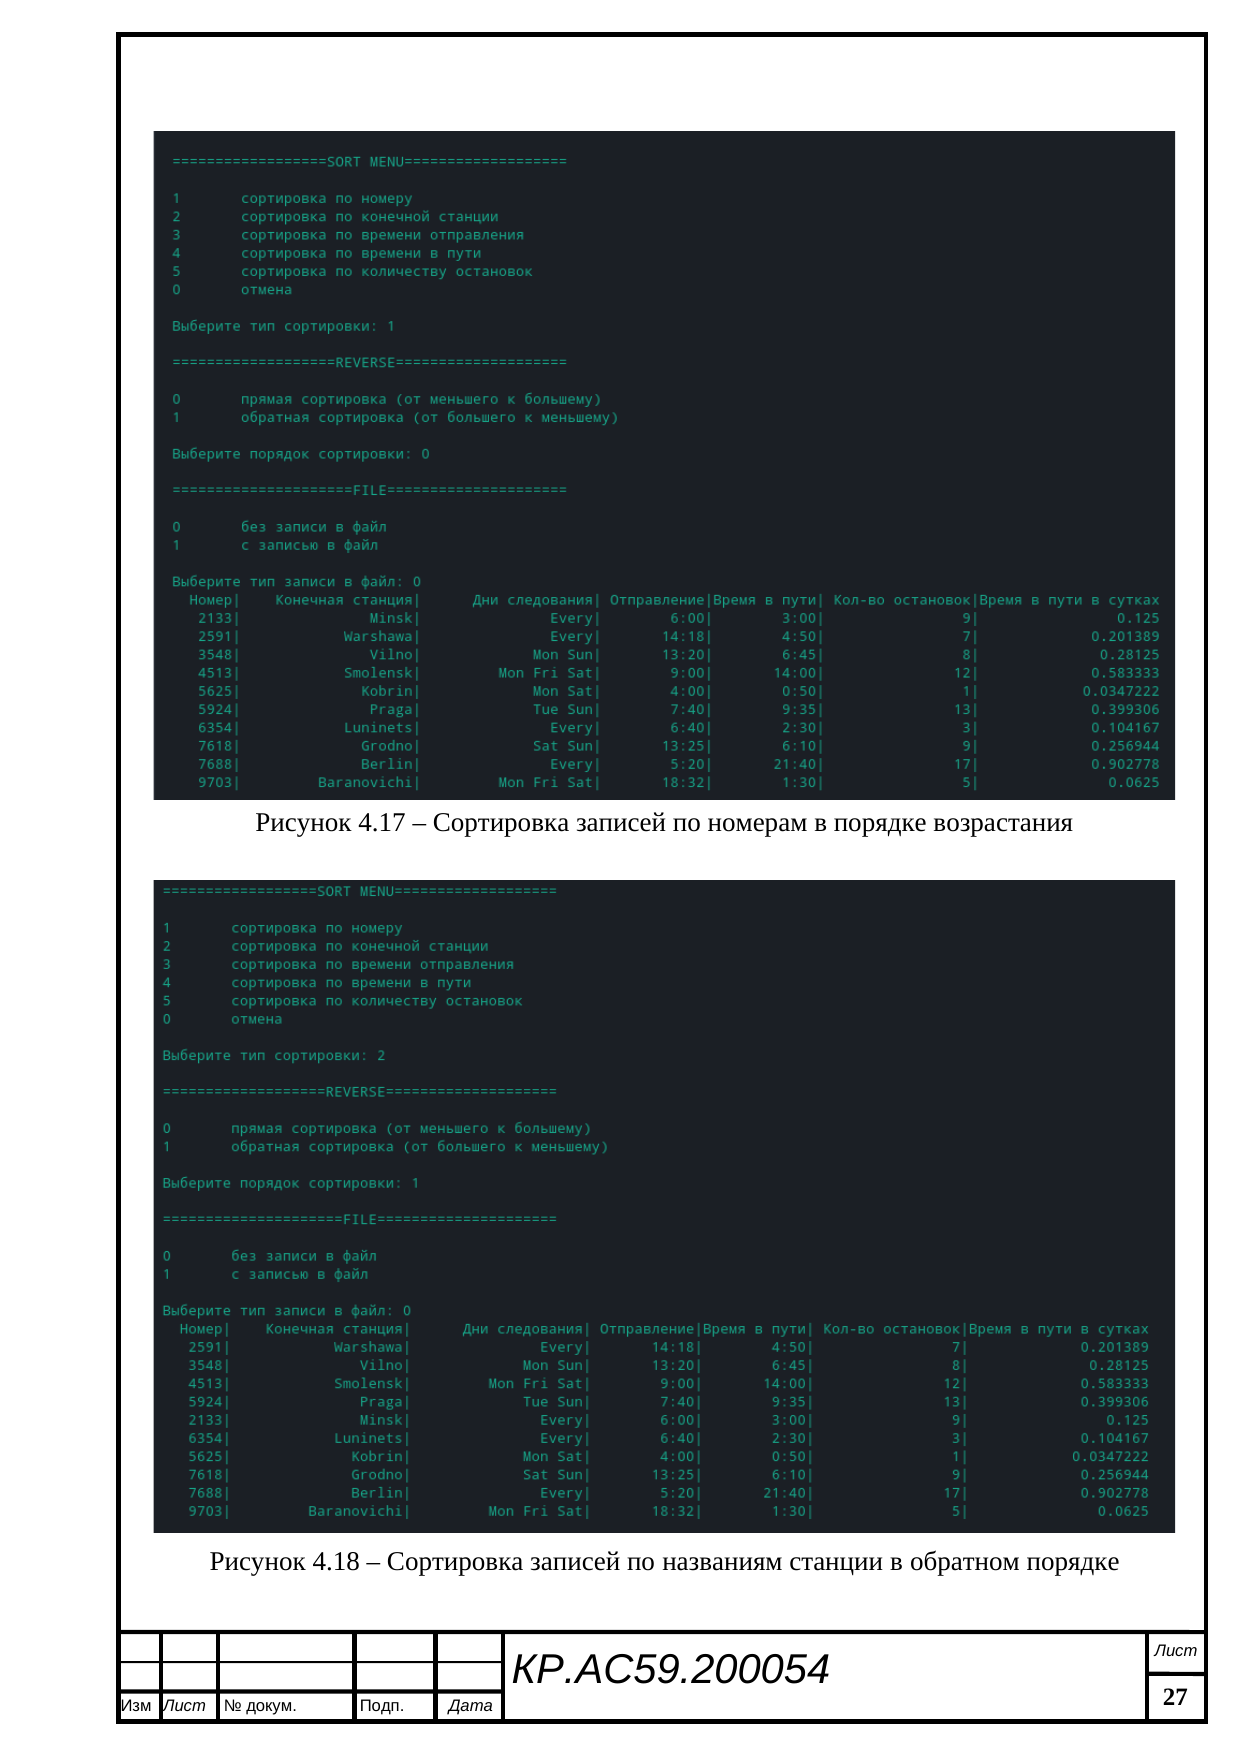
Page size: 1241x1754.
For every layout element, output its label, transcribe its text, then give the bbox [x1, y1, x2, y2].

text Рисунок 4.17 – Сортировка записей по номерам в порядке возрастания [153, 800, 1175, 837]
picture [153, 131, 1176, 800]
text Рисунок 4.18 – Сортировка записей по названиям станции в обратном порядке [153, 1533, 1175, 1576]
picture [153, 880, 1176, 1533]
